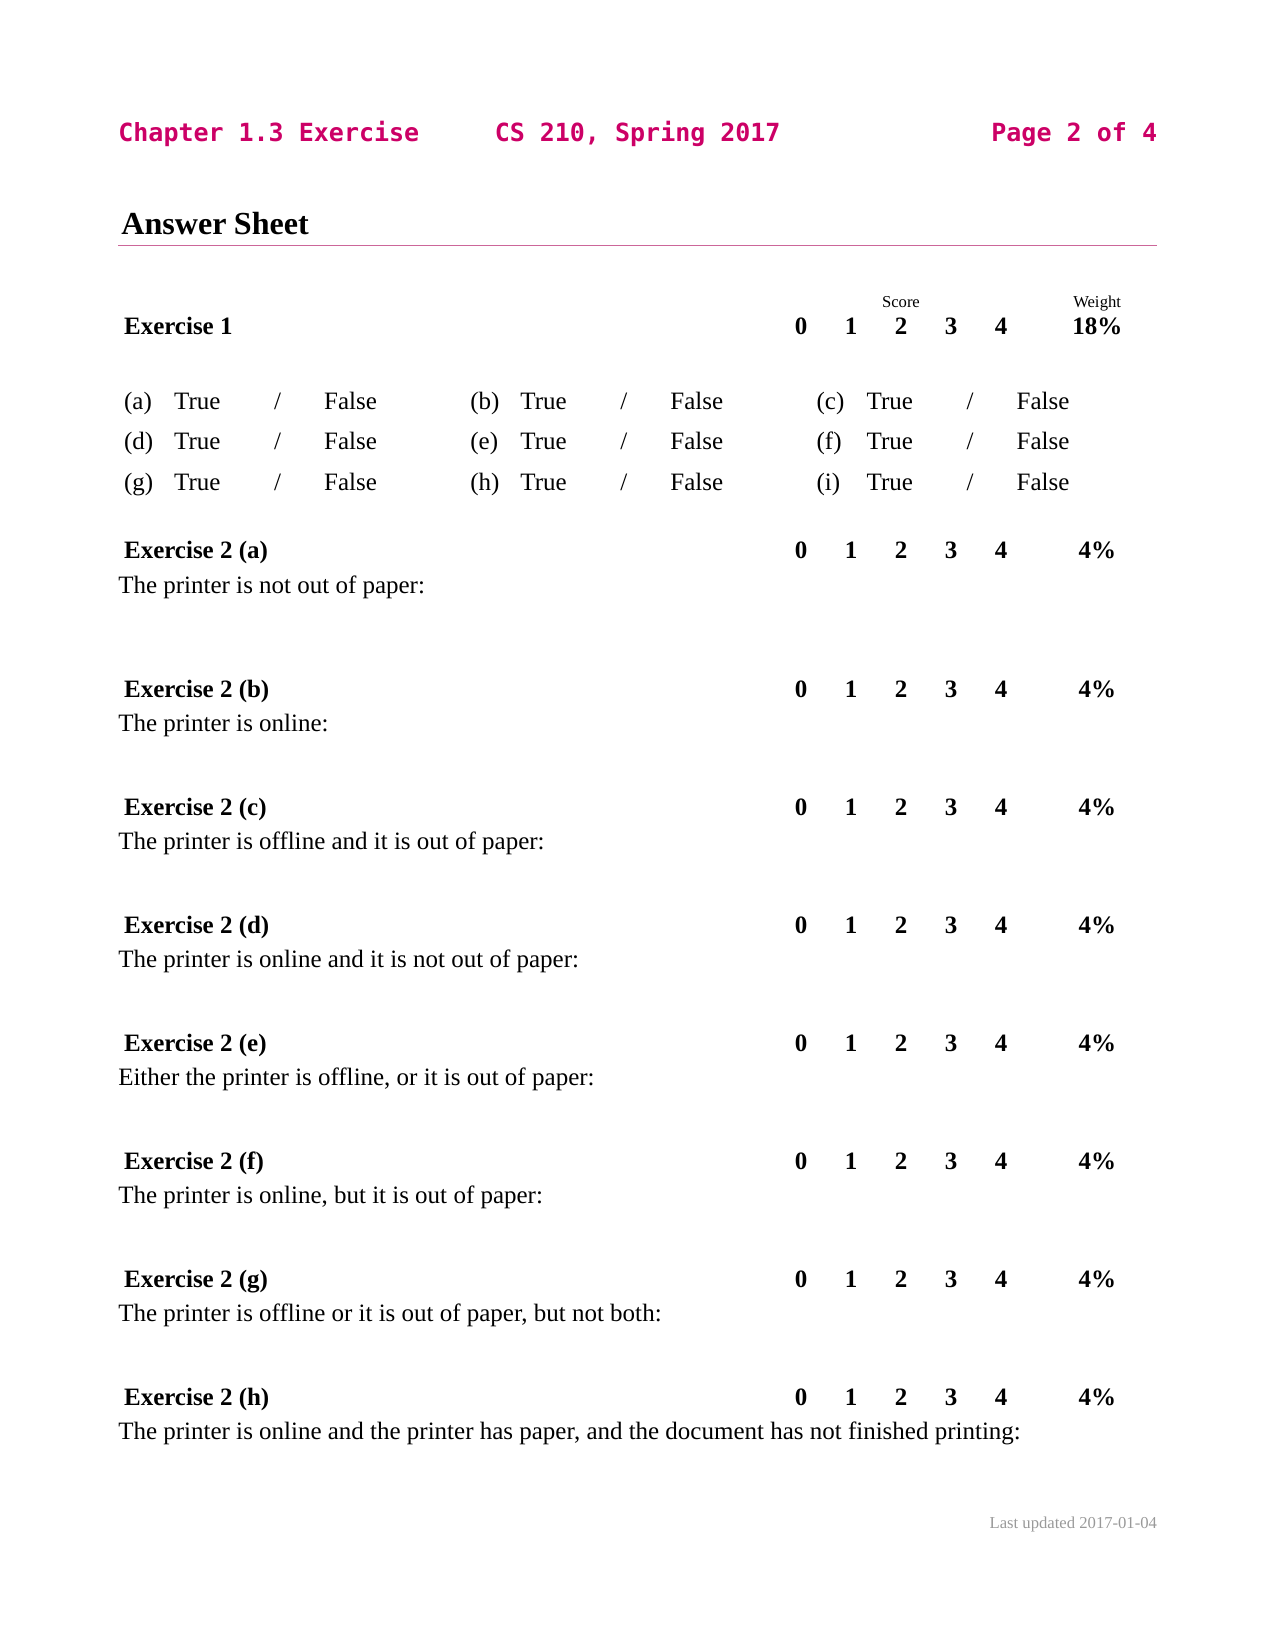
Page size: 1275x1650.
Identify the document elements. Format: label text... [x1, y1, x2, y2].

text The printer is offline or it is out of paper, but not both: [118, 1298, 1157, 1327]
table_cell (d) True / False [118, 421, 464, 461]
table_cell (i) True / False [811, 461, 1157, 501]
table_header 4% [1037, 786, 1157, 826]
text The printer is online and it is not out of paper: [118, 944, 1157, 973]
table_header 0 1 2 3 4 [764, 904, 1037, 944]
subtitle Answer Sheet [118, 202, 1157, 245]
table_header 4% [1037, 1258, 1157, 1298]
table_header Score 0 1 2 3 4 [764, 286, 1037, 352]
table_header Exercise 2 (e) [118, 1022, 764, 1062]
table_header 0 1 2 3 4 [764, 1258, 1037, 1298]
text The printer is online and the printer has paper, and the document has not finished printing: [118, 1416, 1157, 1445]
table_header 4% [1037, 1376, 1157, 1416]
table_header 0 1 2 3 4 [764, 530, 1037, 570]
table_header Exercise 1 [118, 286, 764, 352]
table_header Exercise 2 (g) [118, 1258, 764, 1298]
table_header Exercise 2 (c) [118, 786, 764, 826]
table_header (c) True / False [811, 380, 1157, 421]
table_header 0 1 2 3 4 [764, 786, 1037, 826]
table_header 0 1 2 3 4 [764, 1140, 1037, 1180]
table_header Exercise 2 (b) [118, 668, 764, 708]
text The printer is not out of paper: [118, 570, 1157, 599]
table_header Exercise 2 (a) [118, 530, 764, 570]
table_header 4% [1037, 1140, 1157, 1180]
table_header 0 1 2 3 4 [764, 1022, 1037, 1062]
table_header 4% [1037, 904, 1157, 944]
table_header 4% [1037, 668, 1157, 708]
table_cell (e) True / False [464, 421, 811, 461]
table_header Exercise 2 (d) [118, 904, 764, 944]
table_header Exercise 2 (f) [118, 1140, 764, 1180]
text The printer is offline and it is out of paper: [118, 826, 1157, 855]
table_cell (h) True / False [464, 461, 811, 501]
table_header (a) True / False [118, 380, 464, 421]
table_header 4% [1037, 1022, 1157, 1062]
text The printer is online, but it is out of paper: [118, 1180, 1157, 1209]
table_cell (g) True / False [118, 461, 464, 501]
table_header 0 1 2 3 4 [764, 1376, 1037, 1416]
table_cell (f) True / False [811, 421, 1157, 461]
table_header 4% [1037, 530, 1157, 570]
table_header (b) True / False [464, 380, 811, 421]
table_header Exercise 2 (h) [118, 1376, 764, 1416]
text Either the printer is offline, or it is out of paper: [118, 1062, 1157, 1091]
table_header Weight 18% [1037, 286, 1157, 352]
text The printer is online: [118, 708, 1157, 737]
table_header 0 1 2 3 4 [764, 668, 1037, 708]
